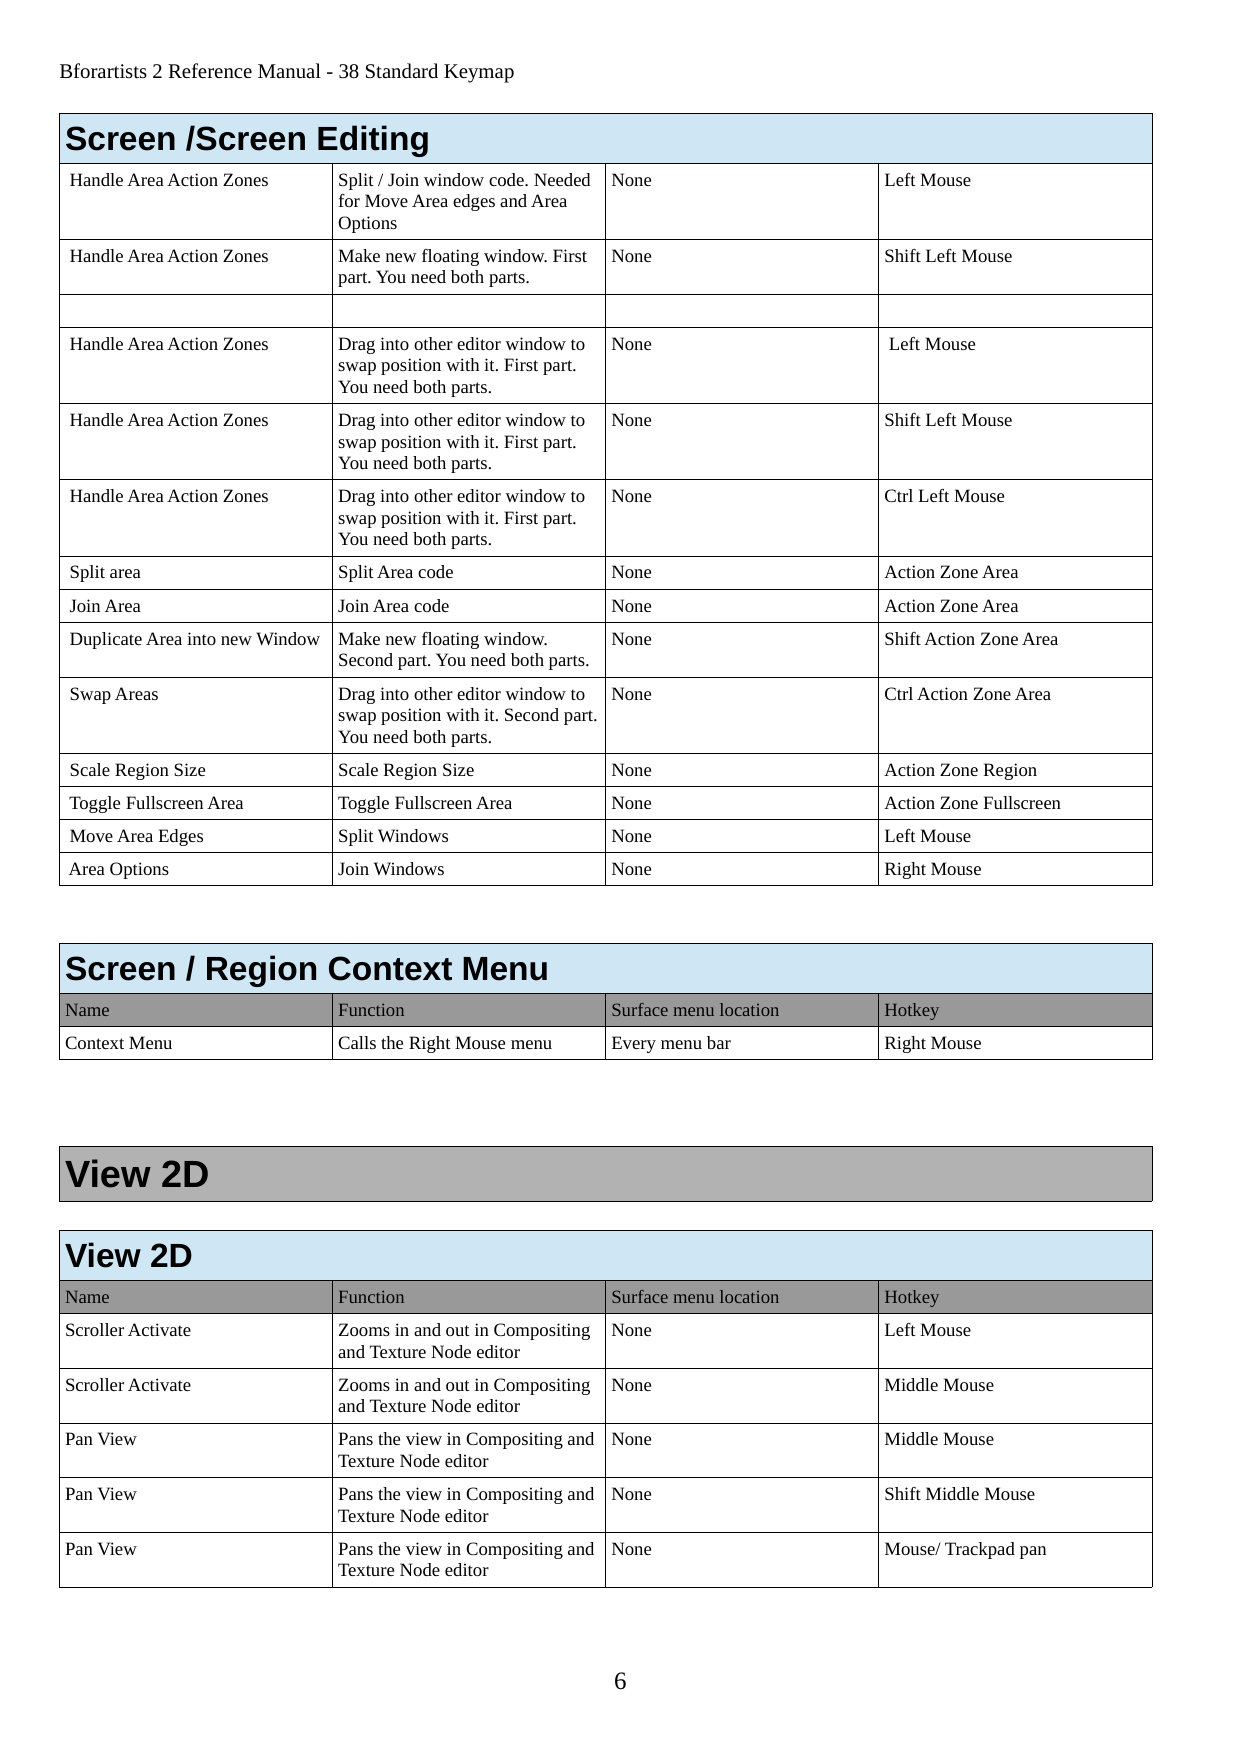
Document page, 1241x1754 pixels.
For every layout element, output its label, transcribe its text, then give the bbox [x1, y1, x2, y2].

table_cell Scale Region Size [60, 754, 332, 786]
table_cell [879, 295, 1152, 327]
table_cell Split Windows [333, 820, 605, 852]
table_cell Drag into other editor window to swap position with it. First part. You need both parts. [333, 328, 605, 403]
table_cell Hotkey [879, 1281, 1152, 1313]
table_cell Swap Areas [60, 678, 332, 753]
table_cell None [606, 590, 878, 622]
table_cell Handle Area Action Zones [60, 404, 332, 479]
table_cell Surface menu location [606, 1281, 878, 1313]
table_cell Middle Mouse [879, 1369, 1152, 1422]
table_cell Context Menu [60, 1027, 332, 1059]
table_cell Name [60, 1281, 332, 1313]
table_cell Split / Join window code. Needed for Move Area edges and Area Options [333, 164, 605, 239]
table_cell Drag into other editor window to swap position with it. First part. You need both parts. [333, 480, 605, 556]
table_cell Left Mouse [879, 1314, 1152, 1368]
table_cell Pan View [60, 1533, 332, 1587]
table_cell Action Zone Fullscreen [879, 787, 1152, 819]
table_cell Left Mouse [879, 164, 1152, 239]
table_cell [333, 295, 605, 327]
table_header View 2D [60, 1231, 1152, 1280]
table_cell None [606, 480, 878, 556]
table_cell None [606, 240, 878, 294]
table_cell Drag into other editor window to swap position with it. First part. You need both parts. [333, 404, 605, 479]
table_cell Split area [60, 557, 332, 589]
table_cell None [606, 787, 878, 819]
table_cell Move Area Edges [60, 820, 332, 852]
table_cell Join Area code [333, 590, 605, 622]
table_cell None [606, 1533, 878, 1587]
table_cell Shift Left Mouse [879, 240, 1152, 294]
table_cell Ctrl Action Zone Area [879, 678, 1152, 753]
table_cell [60, 295, 332, 327]
table_cell None [606, 754, 878, 786]
table_cell Pans the view in Compositing and Texture Node editor [333, 1478, 605, 1532]
table_cell Toggle Fullscreen Area [333, 787, 605, 819]
table_cell Join Windows [333, 853, 605, 885]
table_cell Handle Area Action Zones [60, 164, 332, 239]
table_header Screen /Screen Editing [60, 114, 1152, 163]
table_cell None [606, 853, 878, 885]
table_cell Function [333, 1281, 605, 1313]
table_cell Join Area [60, 590, 332, 622]
table_header Screen / Region Context Menu [60, 944, 1152, 993]
table_cell Scroller Activate [60, 1314, 332, 1368]
table_cell Make new floating window. First part. You need both parts. [333, 240, 605, 294]
table_cell Pans the view in Compositing and Texture Node editor [333, 1424, 605, 1477]
table_cell Surface menu location [606, 994, 878, 1026]
table_cell Shift Left Mouse [879, 404, 1152, 479]
table_cell None [606, 1314, 878, 1368]
table_cell Scroller Activate [60, 1369, 332, 1422]
table_cell Left Mouse [879, 328, 1152, 403]
table_cell Left Mouse [879, 820, 1152, 852]
table_cell Make new floating window. Second part. You need both parts. [333, 623, 605, 677]
table_cell None [606, 404, 878, 479]
table_cell None [606, 623, 878, 677]
table_cell Action Zone Area [879, 557, 1152, 589]
table_cell Name [60, 994, 332, 1026]
table_cell Action Zone Area [879, 590, 1152, 622]
table_cell Shift Middle Mouse [879, 1478, 1152, 1532]
table_cell Ctrl Left Mouse [879, 480, 1152, 556]
table_cell None [606, 164, 878, 239]
table_cell Zooms in and out in Compositing and Texture Node editor [333, 1314, 605, 1368]
table_cell None [606, 1478, 878, 1532]
table_cell Calls the Right Mouse menu [333, 1027, 605, 1059]
table_cell Scale Region Size [333, 754, 605, 786]
table_cell Middle Mouse [879, 1424, 1152, 1477]
table_cell Handle Area Action Zones [60, 328, 332, 403]
table_cell Right Mouse [879, 853, 1152, 885]
table_cell None [606, 328, 878, 403]
table_cell None [606, 1424, 878, 1477]
table_header View 2D [60, 1147, 1152, 1201]
table_cell Handle Area Action Zones [60, 480, 332, 556]
table_cell None [606, 1369, 878, 1422]
table_cell Duplicate Area into new Window [60, 623, 332, 677]
table_cell Toggle Fullscreen Area [60, 787, 332, 819]
table_cell None [606, 678, 878, 753]
table_cell None [606, 820, 878, 852]
table_cell Pan View [60, 1478, 332, 1532]
table_cell Handle Area Action Zones [60, 240, 332, 294]
table_cell Shift Action Zone Area [879, 623, 1152, 677]
table_cell Mouse/ Trackpad pan [879, 1533, 1152, 1587]
table_cell Pan View [60, 1424, 332, 1477]
table_cell Zooms in and out in Compositing and Texture Node editor [333, 1369, 605, 1422]
table_cell Action Zone Region [879, 754, 1152, 786]
table_cell Function [333, 994, 605, 1026]
table_cell Pans the view in Compositing and Texture Node editor [333, 1533, 605, 1587]
table_cell Split Area code [333, 557, 605, 589]
table_cell Area Options [60, 853, 332, 885]
table_cell [606, 295, 878, 327]
table_cell Every menu bar [606, 1027, 878, 1059]
table_cell Hotkey [879, 994, 1152, 1026]
table_cell Right Mouse [879, 1027, 1152, 1059]
table_cell Drag into other editor window to swap position with it. Second part. You need both parts. [333, 678, 605, 753]
table_cell None [606, 557, 878, 589]
